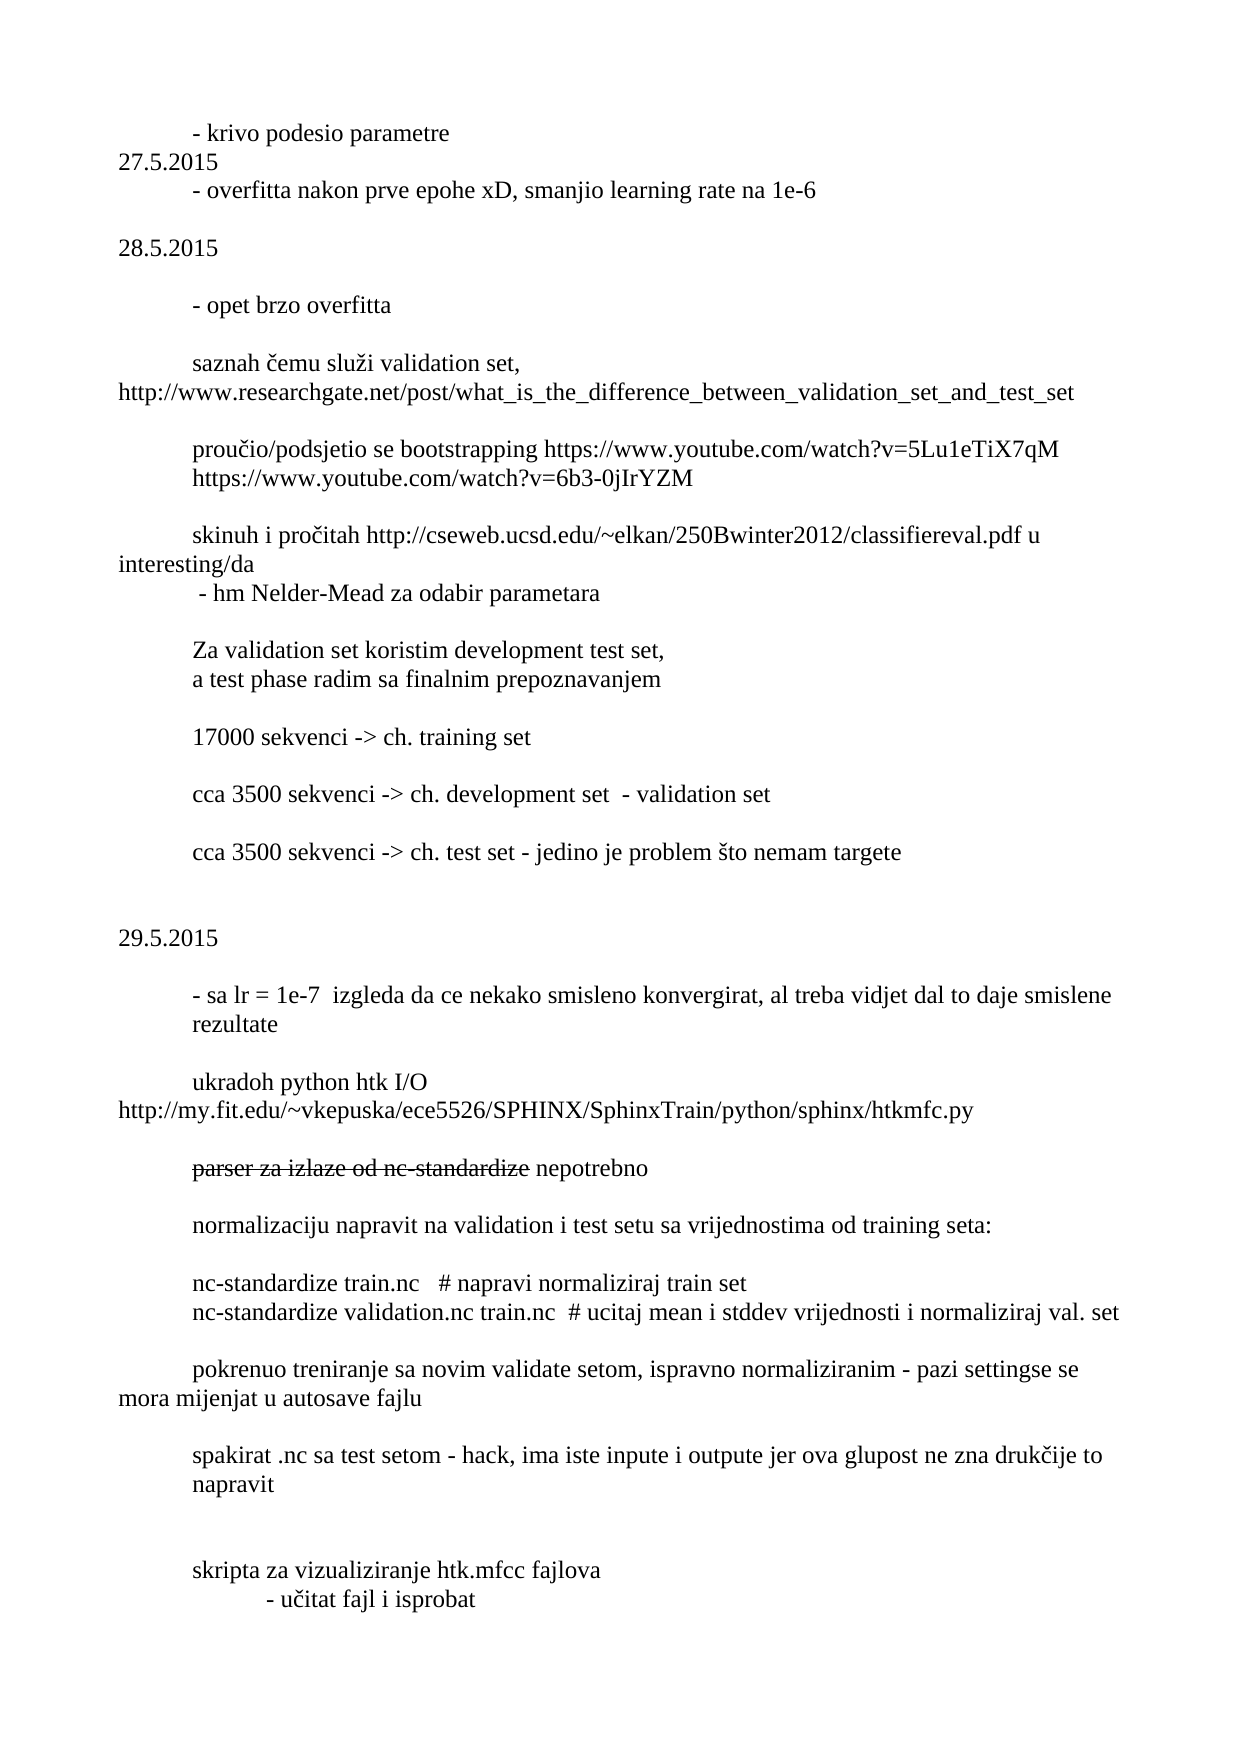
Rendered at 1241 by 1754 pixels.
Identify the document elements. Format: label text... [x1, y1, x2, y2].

text https://www.youtube.com/watch?v=6b3-0jIrYZM [118, 463, 1122, 492]
text pokrenuo treniranje sa novim validate setom, ispravno normaliziranim - pazi settingse se mora mijenjat u autosave fajlu [118, 1354, 1122, 1412]
text skripta za vizualiziranje htk.mfcc fajlova [192, 1556, 1122, 1584]
text nc-standardize validation.nc train.nc # ucitaj mean i stddev vrijednosti i normaliziraj val. set [192, 1297, 1122, 1326]
text Za validation set koristim development test set, [118, 636, 1122, 664]
text parser za izlaze od nc-standardize nepotrebno [192, 1153, 1122, 1182]
text - krivo podesio parametre [118, 118, 1122, 147]
text 27.5.2015 [118, 147, 1122, 176]
text - opet brzo overfitta [118, 291, 1122, 319]
text - sa lr = 1e-7 izgleda da ce nekako smisleno konvergirat, al treba vidjet dal to daje smislene rezultate [118, 981, 1122, 1038]
text 17000 sekvenci -> ch. training set [118, 722, 1122, 751]
text ukradoh python htk I/O http://my.fit.edu/~vkepuska/ece5526/SPHINX/SphinxTrain/python/sphinx/htkmfc.py [118, 1067, 1122, 1124]
text - overfitta nakon prve epohe xD, smanjio learning rate na 1e-6 [118, 176, 1122, 204]
text a test phase radim sa finalnim prepoznavanjem [118, 664, 1122, 693]
text normalizaciju napravit na validation i test setu sa vrijednostima od training seta: [192, 1211, 1122, 1239]
text proučio/podsjetio se bootstrapping https://www.youtube.com/watch?v=5Lu1eTiX7qM [118, 434, 1122, 463]
text cca 3500 sekvenci -> ch. test set - jedino je problem što nemam targete [118, 837, 1122, 866]
text 28.5.2015 [118, 233, 1122, 262]
text nc-standardize train.nc # napravi normaliziraj train set [192, 1268, 1122, 1297]
text cca 3500 sekvenci -> ch. development set - validation set [118, 779, 1122, 808]
text saznah čemu služi validation set, http://www.researchgate.net/post/what_is_the_difference_between_validation_set_and_test_set [118, 348, 1122, 406]
text - učitat fajl i isprobat [192, 1584, 1122, 1613]
text spakirat .nc sa test setom - hack, ima iste inpute i outpute jer ova glupost ne zna drukčije to napravit [192, 1441, 1122, 1498]
text - hm Nelder-Mead za odabir parametara [118, 578, 1122, 607]
text 29.5.2015 [118, 923, 1122, 952]
text skinuh i pročitah http://cseweb.ucsd.edu/~elkan/250Bwinter2012/classifiereval.pdf u interesting/da [118, 521, 1122, 578]
